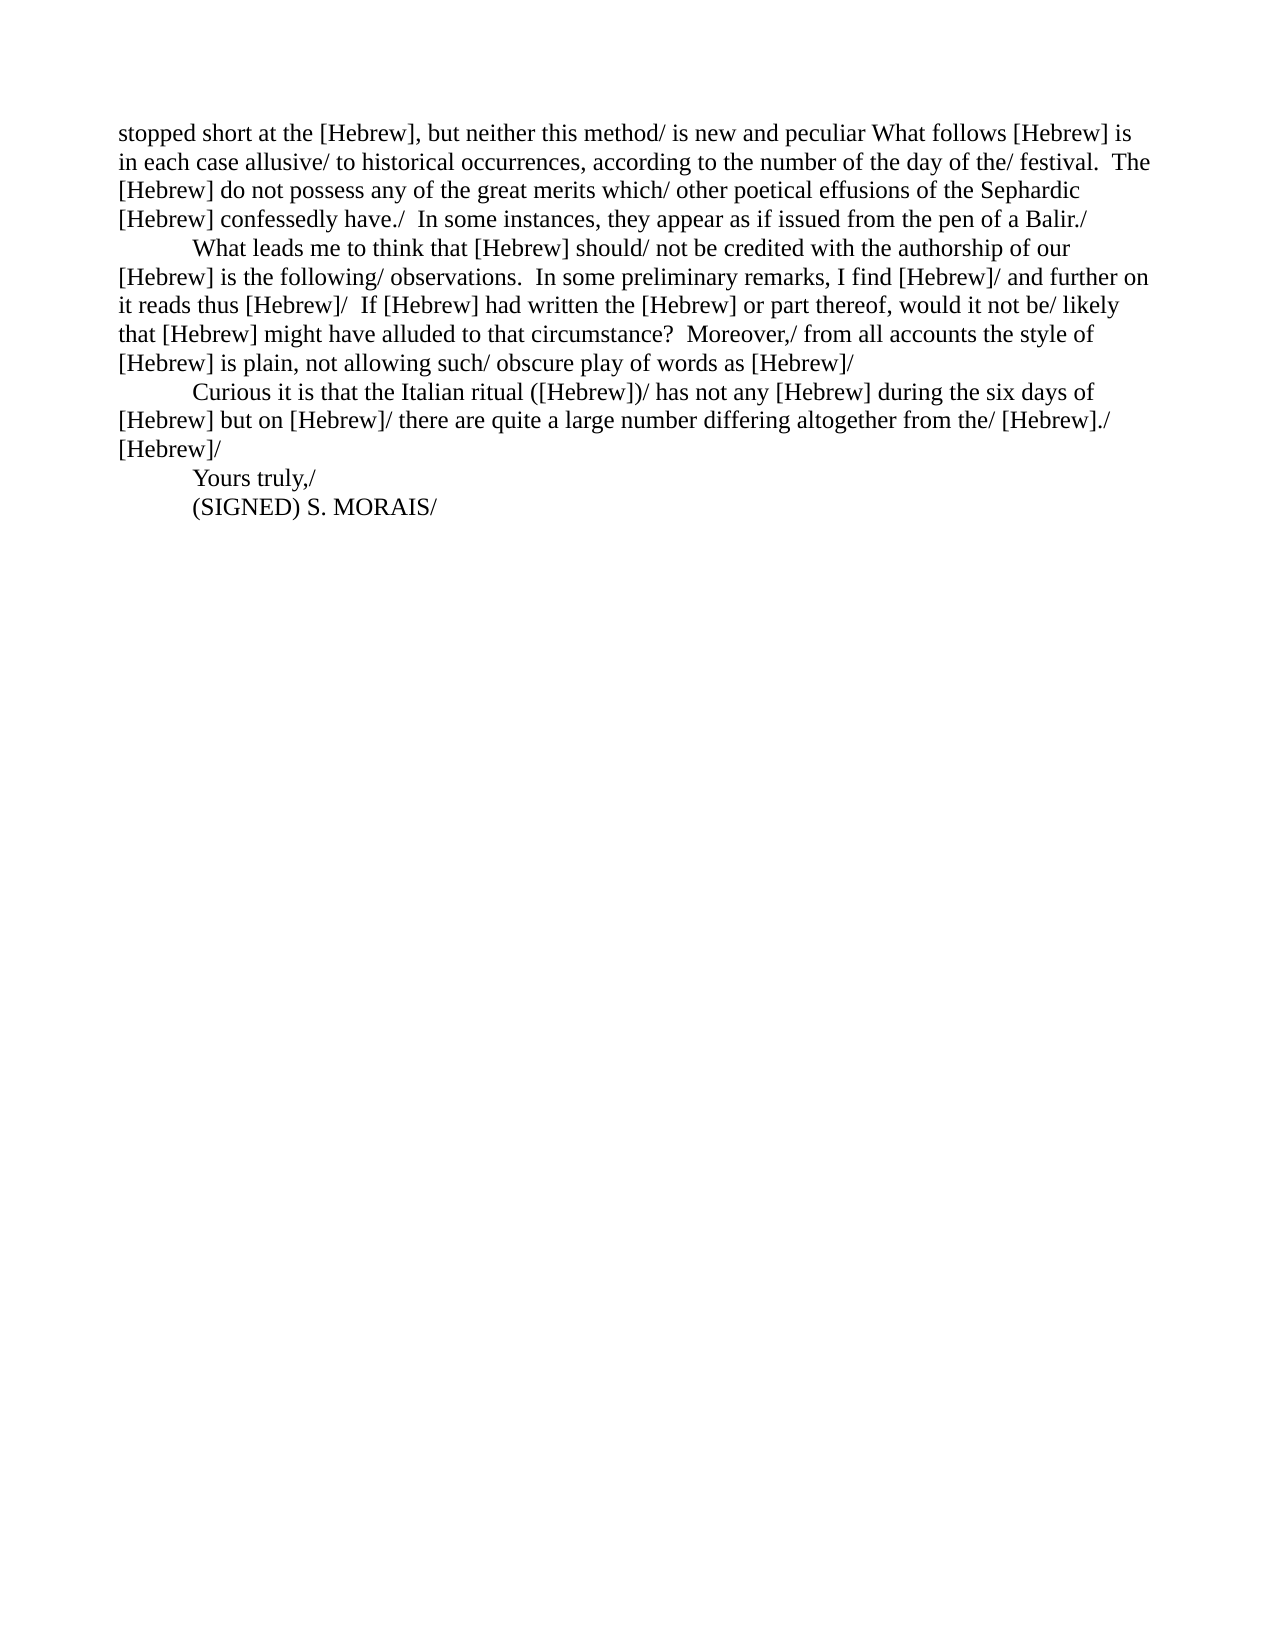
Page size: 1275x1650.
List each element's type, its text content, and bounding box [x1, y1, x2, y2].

text (SIGNED) S. MORAIS/ [118, 492, 1157, 521]
text Yours truly,/ [118, 463, 1157, 492]
text stopped short at the [Hebrew], but neither this method/ is new and peculiar What follows [Hebrew] is in each case allusive/ to historical occurrences, according to the number of the day of the/ festival. The [Hebrew] do not possess any of the great merits which/ other poetical effusions of the Sephardic [Hebrew] confessedly have./ In some instances, they appear as if issued from the pen of a Balir./ [118, 118, 1157, 233]
text What leads me to think that [Hebrew] should/ not be credited with the authorship of our [Hebrew] is the following/ observations. In some preliminary remarks, I find [Hebrew]/ and further on it reads thus [Hebrew]/ If [Hebrew] had written the [Hebrew] or part thereof, would it not be/ likely that [Hebrew] might have alluded to that circumstance? Moreover,/ from all accounts the style of [Hebrew] is plain, not allowing such/ obscure play of words as [Hebrew]/ [118, 233, 1157, 377]
text Curious it is that the Italian ritual ([Hebrew])/ has not any [Hebrew] during the six days of [Hebrew] but on [Hebrew]/ there are quite a large number differing altogether from the/ [Hebrew]./ [Hebrew]/ [118, 377, 1157, 463]
